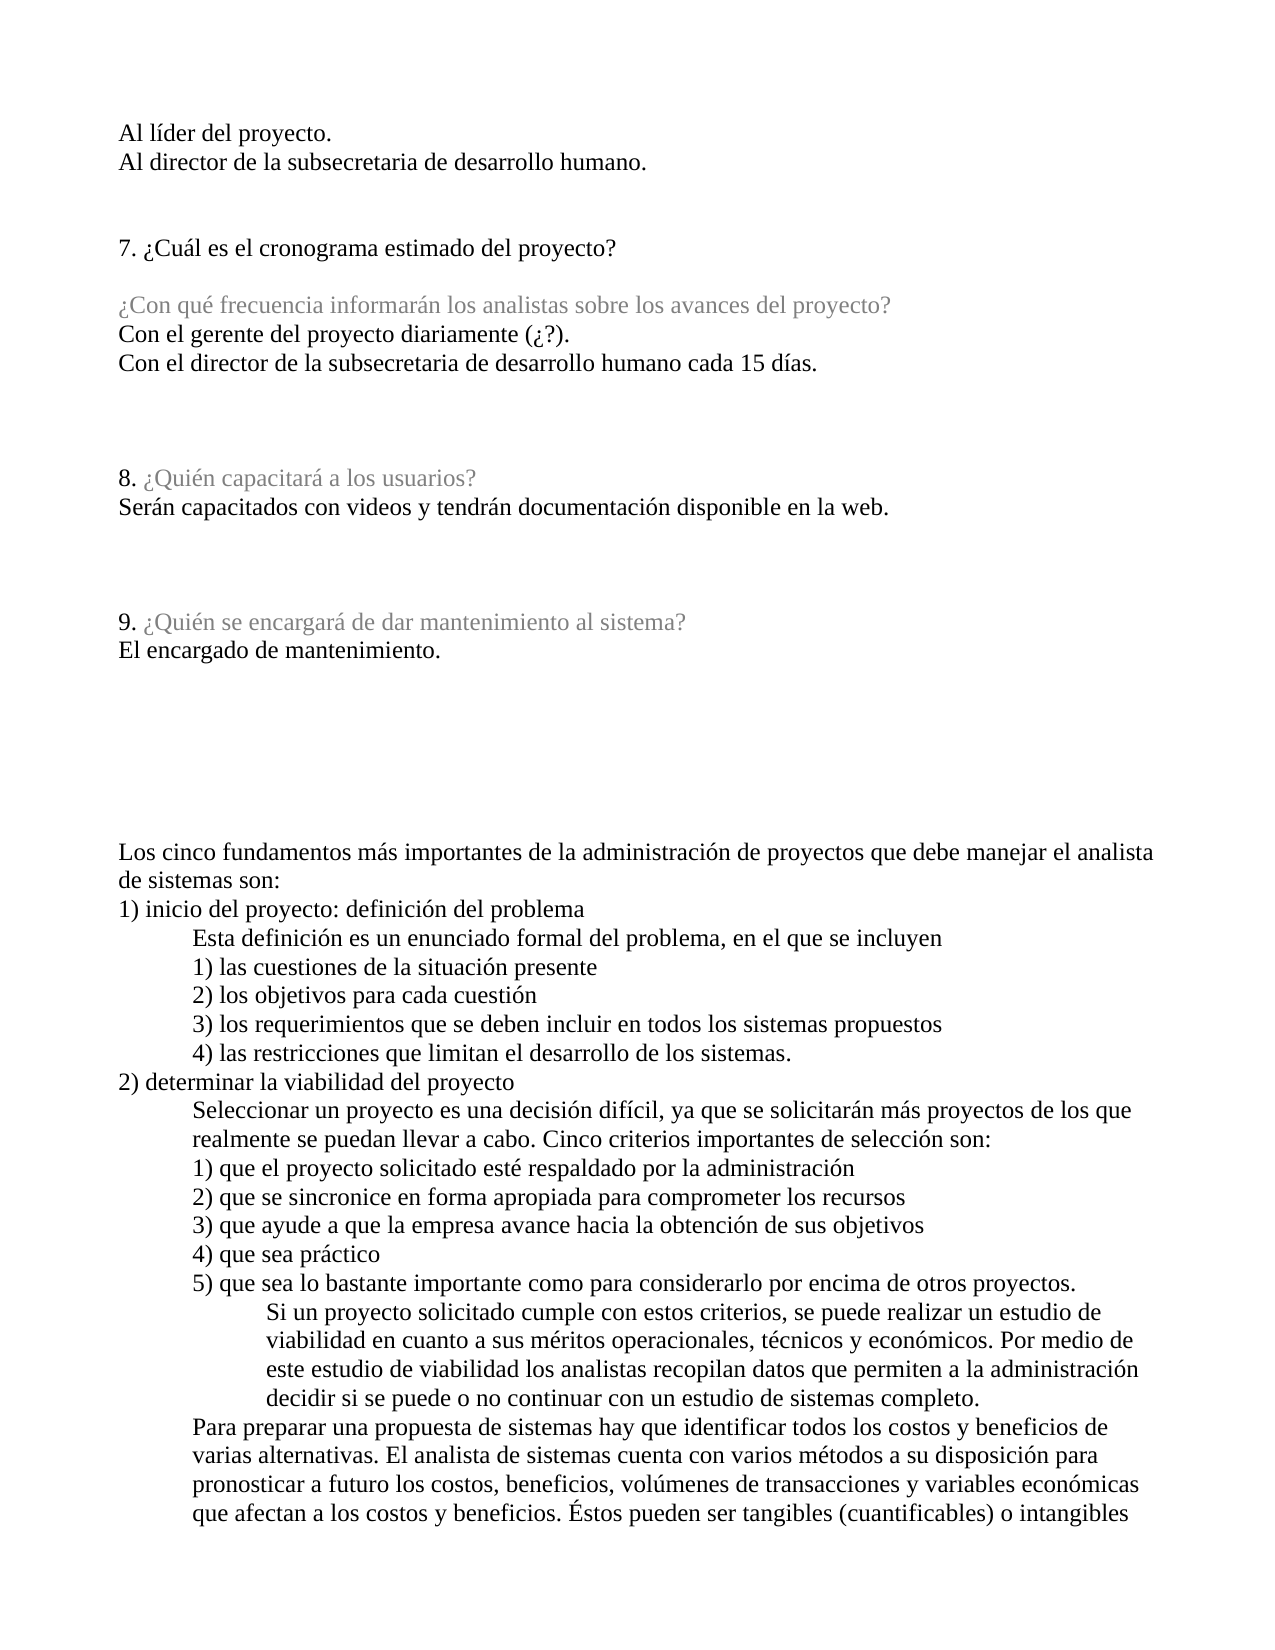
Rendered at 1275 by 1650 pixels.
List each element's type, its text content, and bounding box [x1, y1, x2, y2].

text 3) que ayude a que la empresa avance hacia la obtención de sus objetivos [118, 1211, 1157, 1239]
text Serán capacitados con videos y tendrán documentación disponible en la web. [118, 492, 1157, 521]
text Los cinco fundamentos más importantes de la administración de proyectos que debe manejar el analista de sistemas son: [118, 837, 1157, 894]
text 2) determinar la viabilidad del proyecto [118, 1067, 1157, 1096]
text 4) las restricciones que limitan el desarrollo de los sistemas. [118, 1038, 1157, 1067]
text 1) las cuestiones de la situación presente [118, 952, 1157, 981]
text 3) los requerimientos que se deben incluir en todos los sistemas propuestos [118, 1009, 1157, 1038]
text 1) inicio del proyecto: definición del problema [118, 894, 1157, 923]
text 8. ¿Quién capacitará a los usuarios? [118, 463, 1157, 492]
text El encargado de mantenimiento. [118, 636, 1157, 664]
text ¿Con qué frecuencia informarán los analistas sobre los avances del proyecto? [118, 291, 1157, 319]
text Seleccionar un proyecto es una decisión difícil, ya que se solicitarán más proyectos de los que realmente se puedan llevar a cabo. Cinco criterios importantes de selección son: [118, 1096, 1157, 1153]
text 4) que sea práctico [118, 1239, 1157, 1268]
text Esta definición es un enunciado formal del problema, en el que se incluyen [118, 923, 1157, 952]
text Si un proyecto solicitado cumple con estos criterios, se puede realizar un estudio de viabilidad en cuanto a sus méritos operacionales, técnicos y económicos. Por medio de este estudio de viabilidad los analistas recopilan datos que permiten a la administración decidir si se puede o no continuar con un estudio de sistemas completo. [118, 1297, 1157, 1412]
text 2) los objetivos para cada cuestión [118, 981, 1157, 1009]
text 5) que sea lo bastante importante como para considerarlo por encima de otros proyectos. [118, 1268, 1157, 1297]
text 9. ¿Quién se encargará de dar mantenimiento al sistema? [118, 607, 1157, 636]
text Al líder del proyecto. Al director de la subsecretaria de desarrollo humano. [118, 118, 1157, 176]
text Con el gerente del proyecto diariamente (¿?). Con el director de la subsecretaria de desarrollo humano cada 15 días. [118, 319, 1157, 377]
text 7. ¿Cuál es el cronograma estimado del proyecto? [118, 233, 1157, 262]
text 1) que el proyecto solicitado esté respaldado por la administración [118, 1153, 1157, 1182]
text 2) que se sincronice en forma apropiada para comprometer los recursos [118, 1182, 1157, 1211]
text Para preparar una propuesta de sistemas hay que identificar todos los costos y beneficios de varias alternativas. El analista de sistemas cuenta con varios métodos a su disposición para pronosticar a futuro los costos, beneficios, volúmenes de transacciones y variables económicas que afectan a los costos y beneficios. Éstos pueden ser tangibles (cuantificables) o intangibles [118, 1412, 1157, 1527]
